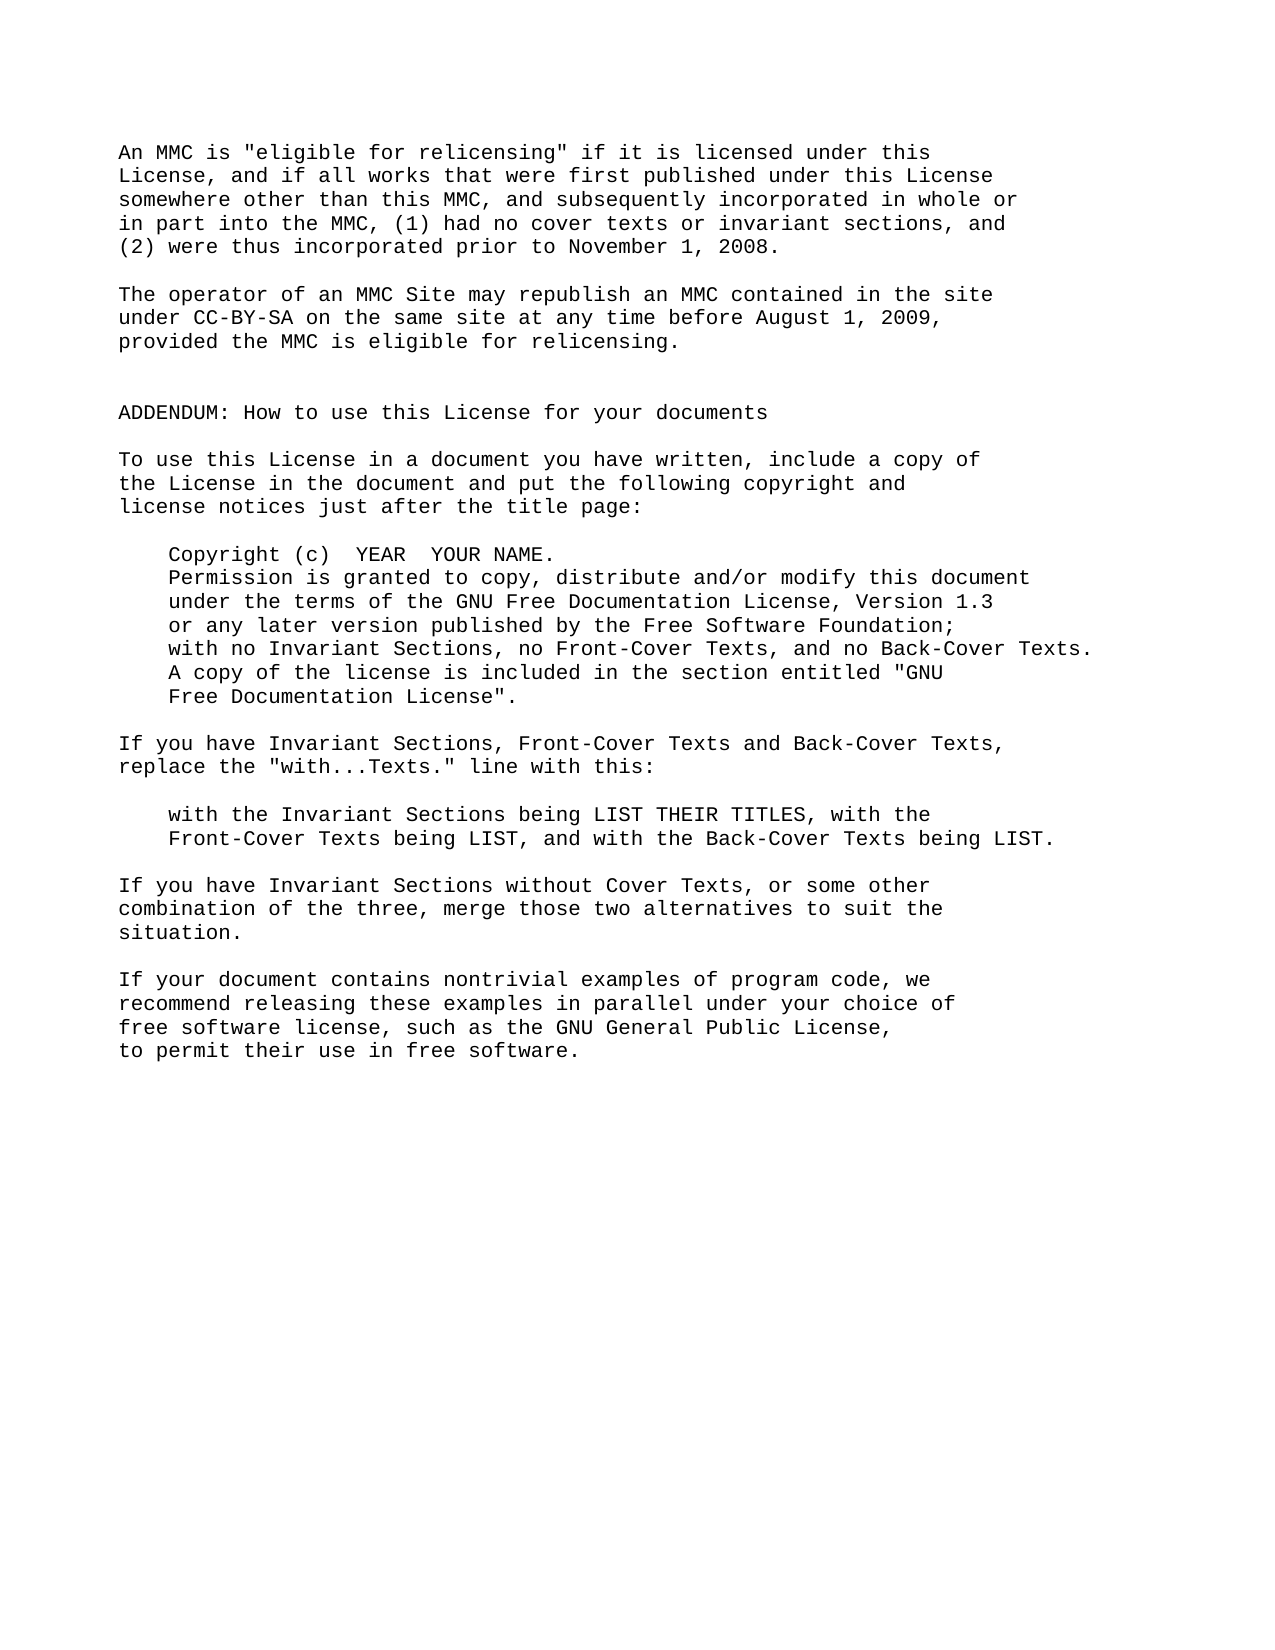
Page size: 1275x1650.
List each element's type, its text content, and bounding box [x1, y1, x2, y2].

text An MMC is "eligible for relicensing" if it is licensed under this [118, 142, 1157, 165]
text in part into the MMC, (1) had no cover texts or invariant sections, and [118, 213, 1157, 236]
text to permit their use in free software. [118, 1040, 1157, 1064]
text free software license, such as the GNU General Public License, [118, 1017, 1157, 1040]
text the License in the document and put the following copyright and [118, 473, 1157, 496]
text ADDENDUM: How to use this License for your documents [118, 402, 1157, 426]
text license notices just after the title page: [118, 496, 1157, 520]
text Permission is granted to copy, distribute and/or modify this document [118, 567, 1157, 591]
text The operator of an MMC Site may republish an MMC contained in the site [118, 284, 1157, 307]
text recommend releasing these examples in parallel under your choice of [118, 993, 1157, 1017]
text situation. [118, 922, 1157, 946]
text A copy of the license is included in the section entitled "GNU [118, 662, 1157, 686]
text If your document contains nontrivial examples of program code, we [118, 969, 1157, 993]
text provided the MMC is eligible for relicensing. [118, 331, 1157, 354]
text If you have Invariant Sections, Front-Cover Texts and Back-Cover Texts, [118, 733, 1157, 757]
text or any later version published by the Free Software Foundation; [118, 615, 1157, 638]
text Front-Cover Texts being LIST, and with the Back-Cover Texts being LIST. [118, 827, 1157, 851]
text If you have Invariant Sections without Cover Texts, or some other [118, 875, 1157, 898]
text replace the "with...Texts." line with this: [118, 757, 1157, 780]
text with no Invariant Sections, no Front-Cover Texts, and no Back-Cover Texts. [118, 638, 1157, 662]
text somewhere other than this MMC, and subsequently incorporated in whole or [118, 189, 1157, 213]
text To use this License in a document you have written, include a copy of [118, 449, 1157, 473]
text (2) were thus incorporated prior to November 1, 2008. [118, 236, 1157, 260]
text Free Documentation License". [118, 686, 1157, 709]
text under the terms of the GNU Free Documentation License, Version 1.3 [118, 591, 1157, 615]
text combination of the three, merge those two alternatives to suit the [118, 898, 1157, 922]
text with the Invariant Sections being LIST THEIR TITLES, with the [118, 804, 1157, 827]
text Copyright (c) YEAR YOUR NAME. [118, 544, 1157, 567]
text under CC-BY-SA on the same site at any time before August 1, 2009, [118, 307, 1157, 331]
text License, and if all works that were first published under this License [118, 165, 1157, 189]
